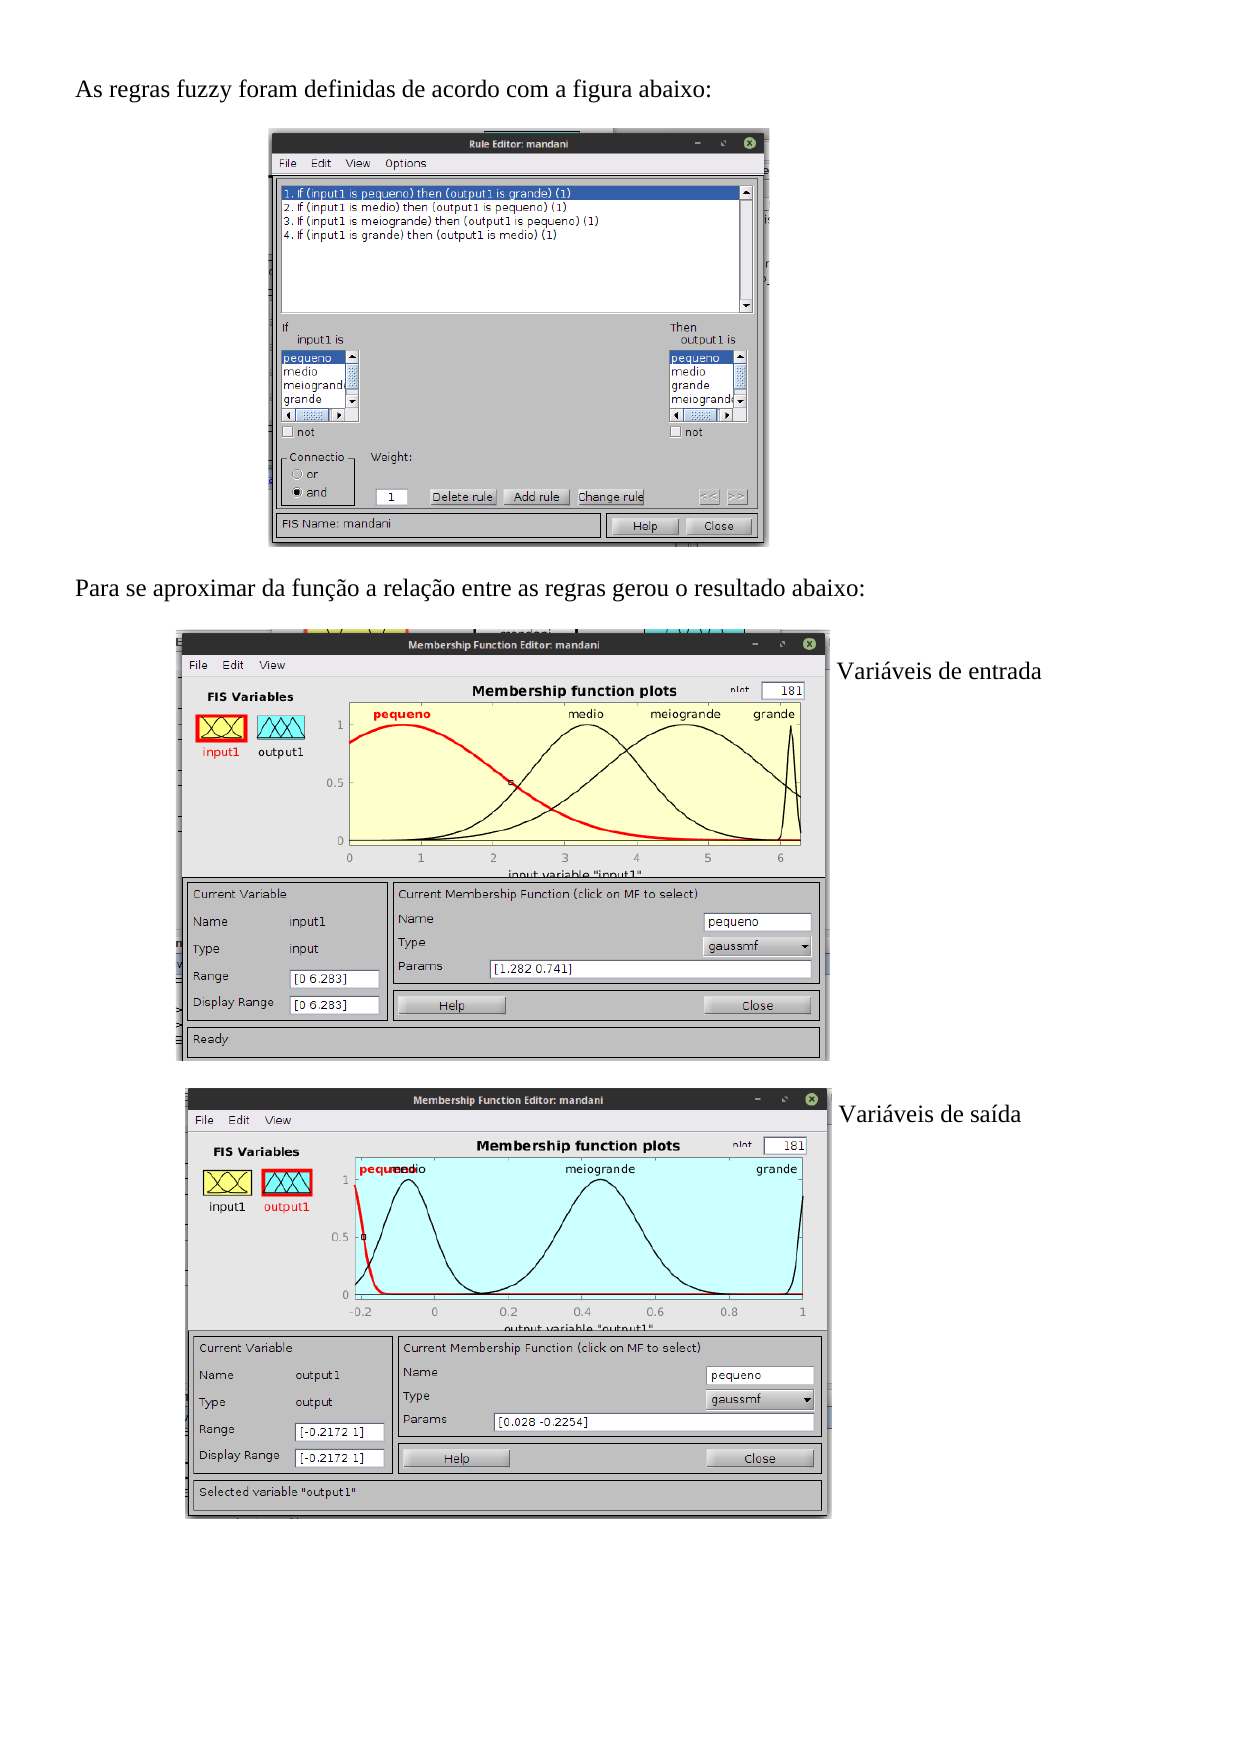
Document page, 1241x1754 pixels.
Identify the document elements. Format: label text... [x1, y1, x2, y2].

picture [185, 1088, 832, 1519]
text [75, 657, 175, 684]
text Variáveis de saída [832, 1100, 1165, 1128]
picture [268, 128, 770, 547]
text As regras fuzzy foram definidas de acordo com a figura abaixo: [75, 75, 1165, 103]
picture [175, 629, 830, 1061]
text [75, 1100, 185, 1128]
text Para se aproximar da função a relação entre as regras gerou o resultado abaixo: [75, 574, 1165, 601]
text Variáveis de entrada [830, 657, 1165, 684]
